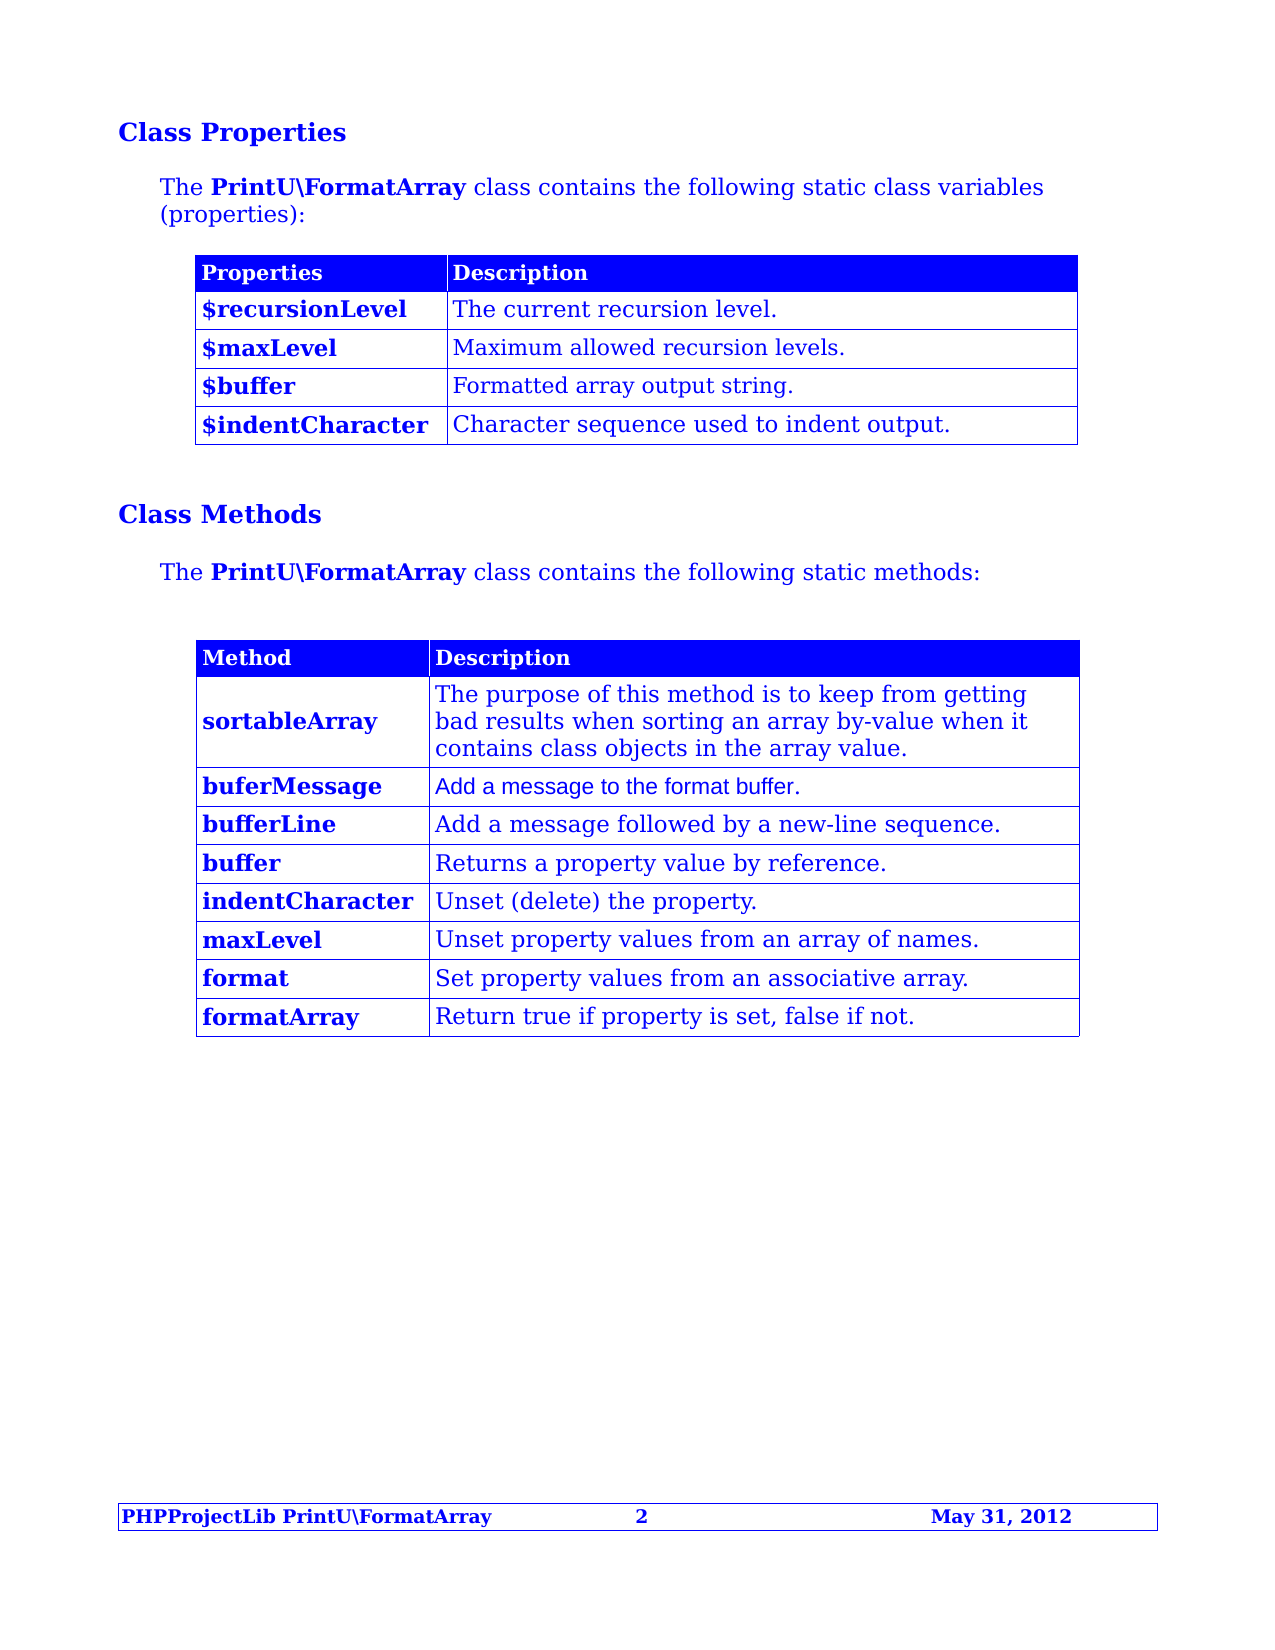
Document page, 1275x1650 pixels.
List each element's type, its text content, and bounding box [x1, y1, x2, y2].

table_cell buffer [197, 845, 429, 882]
table_cell Maximum allowed recursion levels. [448, 330, 1077, 367]
table_cell $maxLevel [196, 330, 447, 367]
table_cell Add a message followed by a new-line sequence. [430, 807, 1079, 844]
text The PrintU\FormatArray class contains the following static methods: [159, 559, 1157, 586]
table_cell bufferLine [197, 807, 429, 844]
table_cell $recursionLevel [196, 292, 447, 329]
table_cell The purpose of this method is to keep from getting bad results when sorting an array by-value when it contains class objects in the array value. [430, 677, 1079, 767]
table_cell sortableArray [197, 677, 429, 767]
table_cell Character sequence used to indent output. [448, 407, 1077, 444]
table_header Method [197, 641, 429, 676]
table_cell Add a message to the format buffer. [430, 768, 1079, 806]
table_cell Unset property values from an array of names. [430, 922, 1079, 959]
text The PrintU\FormatArray class contains the following static class variables (properties): [159, 174, 1157, 228]
table_cell buferMessage [197, 768, 429, 806]
table_cell indentCharacter [197, 884, 429, 921]
table_cell formatArray [197, 999, 429, 1036]
table_cell $buffer [196, 369, 447, 406]
table_header Description [430, 641, 1079, 676]
table_cell The current recursion level. [448, 292, 1077, 329]
table_cell Returns a property value by reference. [430, 845, 1079, 882]
title Class Methods [118, 500, 1157, 530]
table_cell Return true if property is set, false if not. [430, 999, 1079, 1036]
table_header Properties [196, 256, 447, 291]
table_cell Formatted array output string. [448, 369, 1077, 406]
table_cell $indentCharacter [196, 407, 447, 444]
table_cell format [197, 960, 429, 998]
table_cell maxLevel [197, 922, 429, 959]
table_cell Set property values from an associative array. [430, 960, 1079, 998]
table_header Description [448, 256, 1077, 291]
table_cell Unset (delete) the property. [430, 884, 1079, 921]
title Class Properties [118, 118, 1157, 147]
